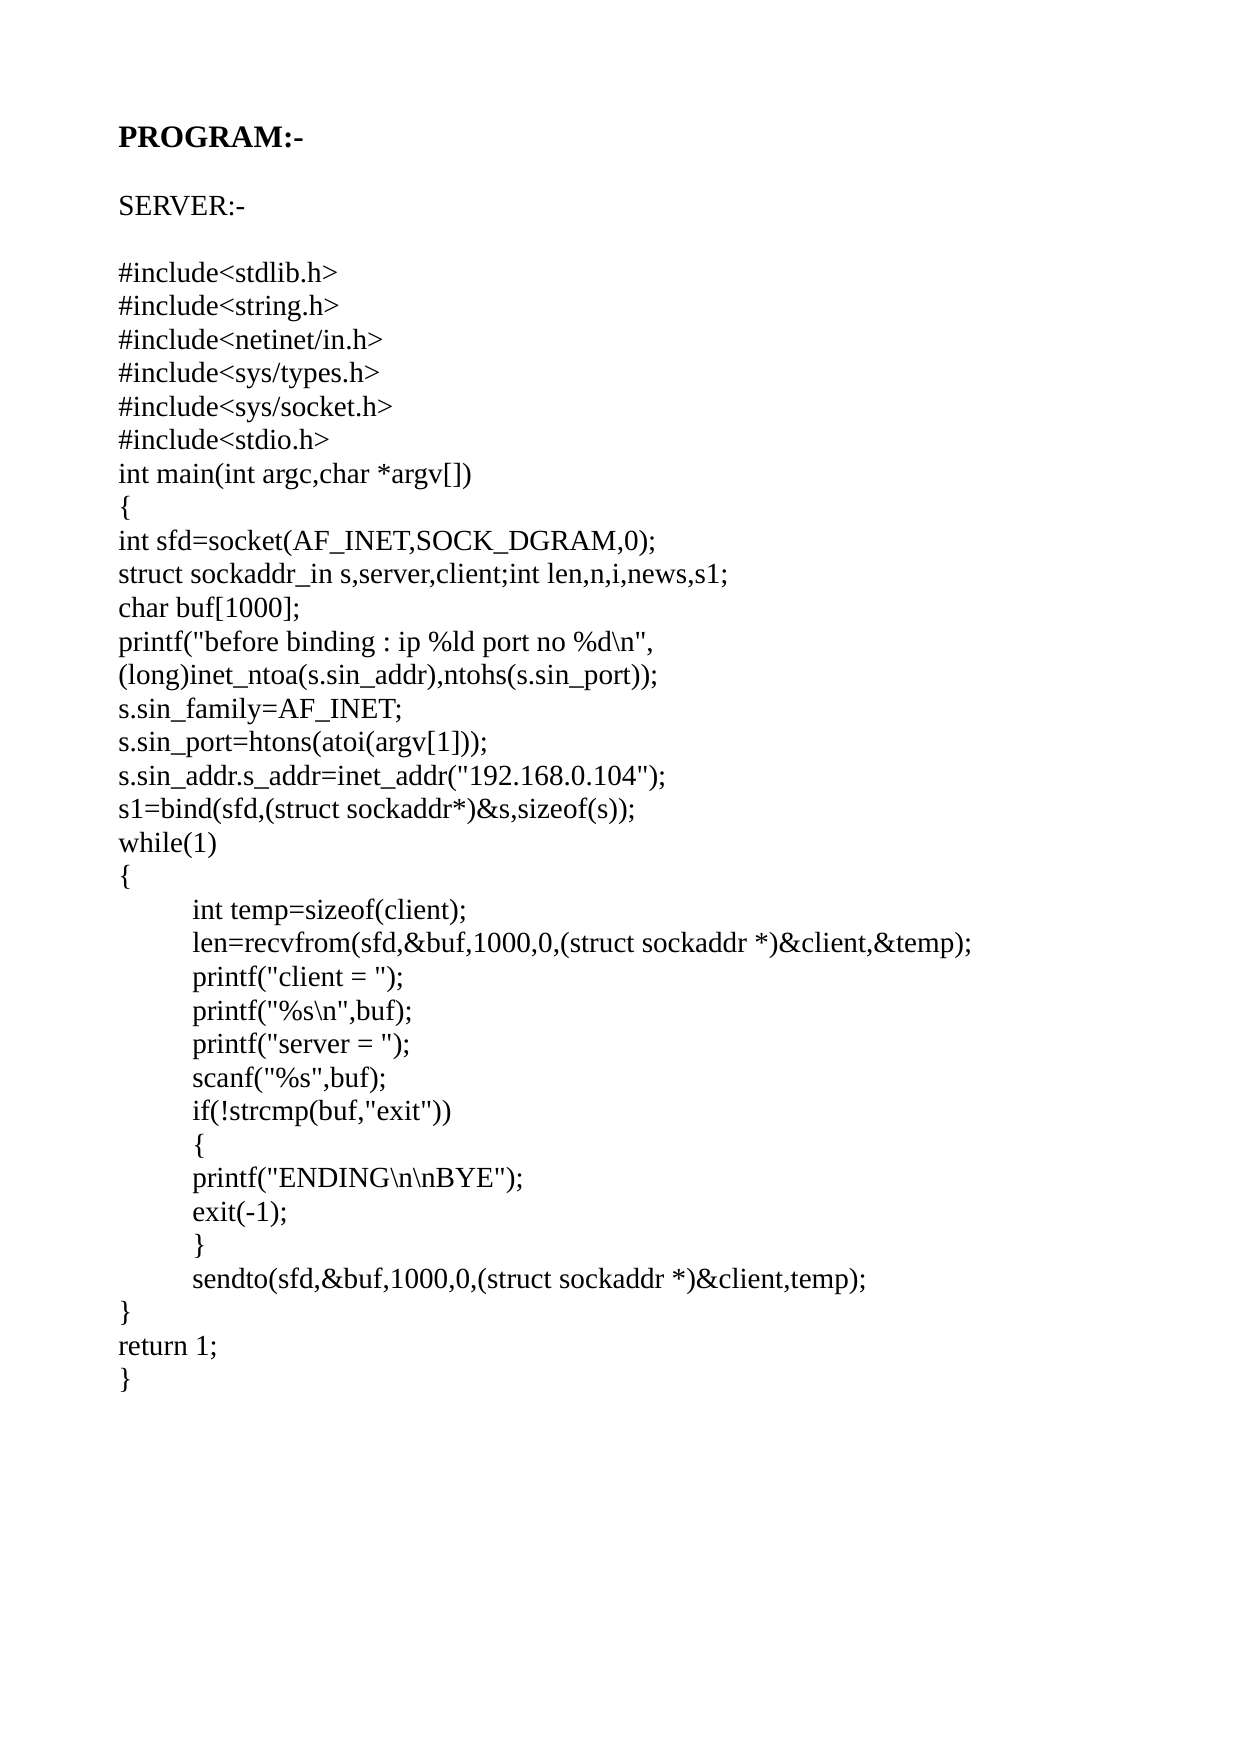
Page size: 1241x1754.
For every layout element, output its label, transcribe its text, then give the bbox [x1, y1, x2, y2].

text sendto(sfd,&buf,1000,0,(struct sockaddr *)&client,temp); [118, 1261, 1122, 1294]
text int temp=sizeof(client); [118, 892, 1122, 926]
text PROGRAM:- [118, 118, 1122, 154]
text #include<stdlib.h> [118, 255, 1122, 288]
text s.sin_family=AF_INET; [118, 691, 1122, 724]
text s.sin_port=htons(atoi(argv[1])); [118, 724, 1122, 758]
text printf("%s\n",buf); [118, 993, 1122, 1026]
text { [118, 858, 1122, 892]
text printf("ENDING\n\nBYE"); [118, 1160, 1122, 1194]
text #include<sys/socket.h> [118, 389, 1122, 422]
text #include<netinet/in.h> [118, 322, 1122, 355]
text return 1; [118, 1328, 1122, 1362]
text #include<stdio.h> [118, 422, 1122, 456]
text scanf("%s",buf); [118, 1060, 1122, 1093]
text int main(int argc,char *argv[]) [118, 456, 1122, 489]
text #include<sys/types.h> [118, 355, 1122, 389]
text } [118, 1227, 1122, 1261]
text } [118, 1362, 1122, 1395]
text struct sockaddr_in s,server,client;int len,n,i,news,s1; [118, 557, 1122, 590]
text int sfd=socket(AF_INET,SOCK_DGRAM,0); [118, 523, 1122, 557]
text } [118, 1294, 1122, 1328]
text #include<string.h> [118, 288, 1122, 322]
text { [118, 489, 1122, 523]
text char buf[1000]; [118, 590, 1122, 624]
text if(!strcmp(buf,"exit")) [118, 1093, 1122, 1127]
text len=recvfrom(sfd,&buf,1000,0,(struct sockaddr *)&client,&temp); [118, 926, 1122, 959]
text s1=bind(sfd,(struct sockaddr*)&s,sizeof(s)); [118, 791, 1122, 825]
text s.sin_addr.s_addr=inet_addr("192.168.0.104"); [118, 758, 1122, 791]
text exit(-1); [118, 1194, 1122, 1227]
text printf("client = "); [118, 959, 1122, 993]
text printf("before binding : ip %ld port no %d\n",(long)inet_ntoa(s.sin_addr),ntohs(s.sin_port)); [118, 624, 1122, 691]
text printf("server = "); [118, 1026, 1122, 1060]
text { [118, 1127, 1122, 1160]
text while(1) [118, 825, 1122, 858]
text SERVER:- [118, 188, 1122, 221]
